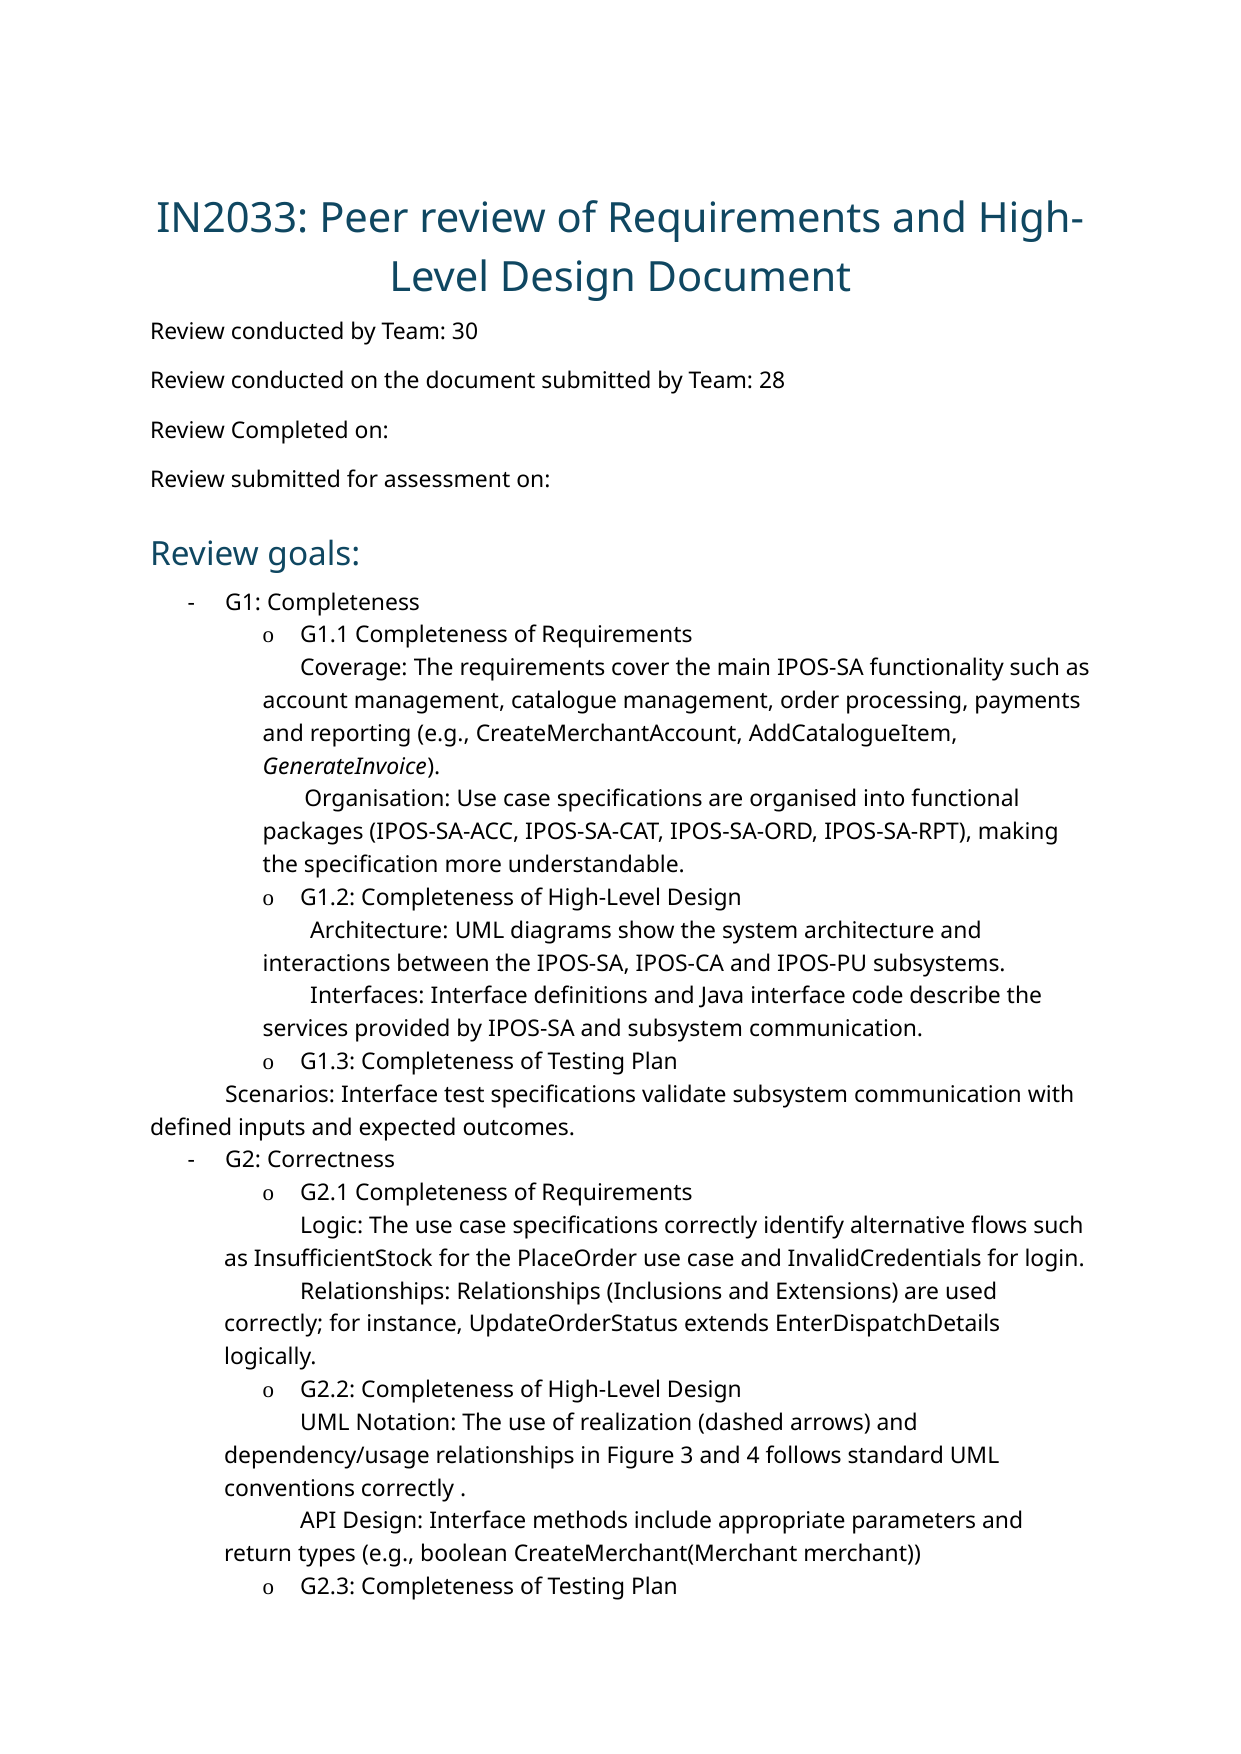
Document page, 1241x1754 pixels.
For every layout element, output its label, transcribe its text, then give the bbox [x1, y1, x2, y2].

text Review conducted by Team: 30 [150, 315, 1090, 346]
list G1: Completeness [187, 586, 1090, 617]
subtitle IN2033: Peer review of Requirements and High-Level Design Document [150, 187, 1090, 304]
list Logic: The use case specifications correctly identify alternative flows such as InsufficientStock for the PlaceOrder use case and InvalidCredentials for login. [224, 1209, 1090, 1273]
list Architecture: UML diagrams show the system architecture and interactions between the IPOS-SA, IPOS-CA and IPOS-PU subsystems. Interfaces: Interface definitions and Java interface code describe the services provided by IPOS-SA and subsystem communication. [262, 914, 1090, 1043]
list G2.1 Completeness of Requirements [262, 1176, 1090, 1207]
text Review submitted for assessment on: [150, 463, 1090, 495]
list Relationships: Relationships (Inclusions and Extensions) are used correctly; for instance, UpdateOrderStatus extends EnterDispatchDetails logically. [224, 1274, 1090, 1371]
text Review conducted on the document submitted by Team: 28 [150, 364, 1090, 396]
list Coverage: The requirements cover the main IPOS-SA functionality such as account management, catalogue management, order processing, payments and reporting (e.g., CreateMerchantAccount, AddCatalogueItem, GenerateInvoice). Organisation: Use case specifications are organised into functional packages (IPOS-SA-ACC, IPOS-SA-CAT, IPOS-SA-ORD, IPOS-SA-RPT), making the specification more understandable. [262, 651, 1090, 879]
list G1.1 Completeness of Requirements [262, 618, 1090, 649]
list G2.3: Completeness of Testing Plan [262, 1570, 1090, 1601]
subtitle Review goals: [150, 529, 1090, 575]
list G1.3: Completeness of Testing Plan [262, 1045, 1090, 1076]
list UML Notation: The use of realization (dashed arrows) and dependency/usage relationships in Figure 3 and 4 follows standard UML conventions correctly . [224, 1406, 1090, 1503]
list G2.2: Completeness of High-Level Design [262, 1373, 1090, 1404]
text Review Completed on: [150, 414, 1090, 445]
list G2: Correctness [187, 1143, 1090, 1174]
list G1.2: Completeness of High-Level Design [262, 881, 1090, 912]
list Scenarios: Interface test specifications validate subsystem communication with defined inputs and expected outcomes. [150, 1078, 1090, 1142]
list API Design: Interface methods include appropriate parameters and return types (e.g., boolean CreateMerchant(Merchant merchant)) [224, 1504, 1090, 1568]
